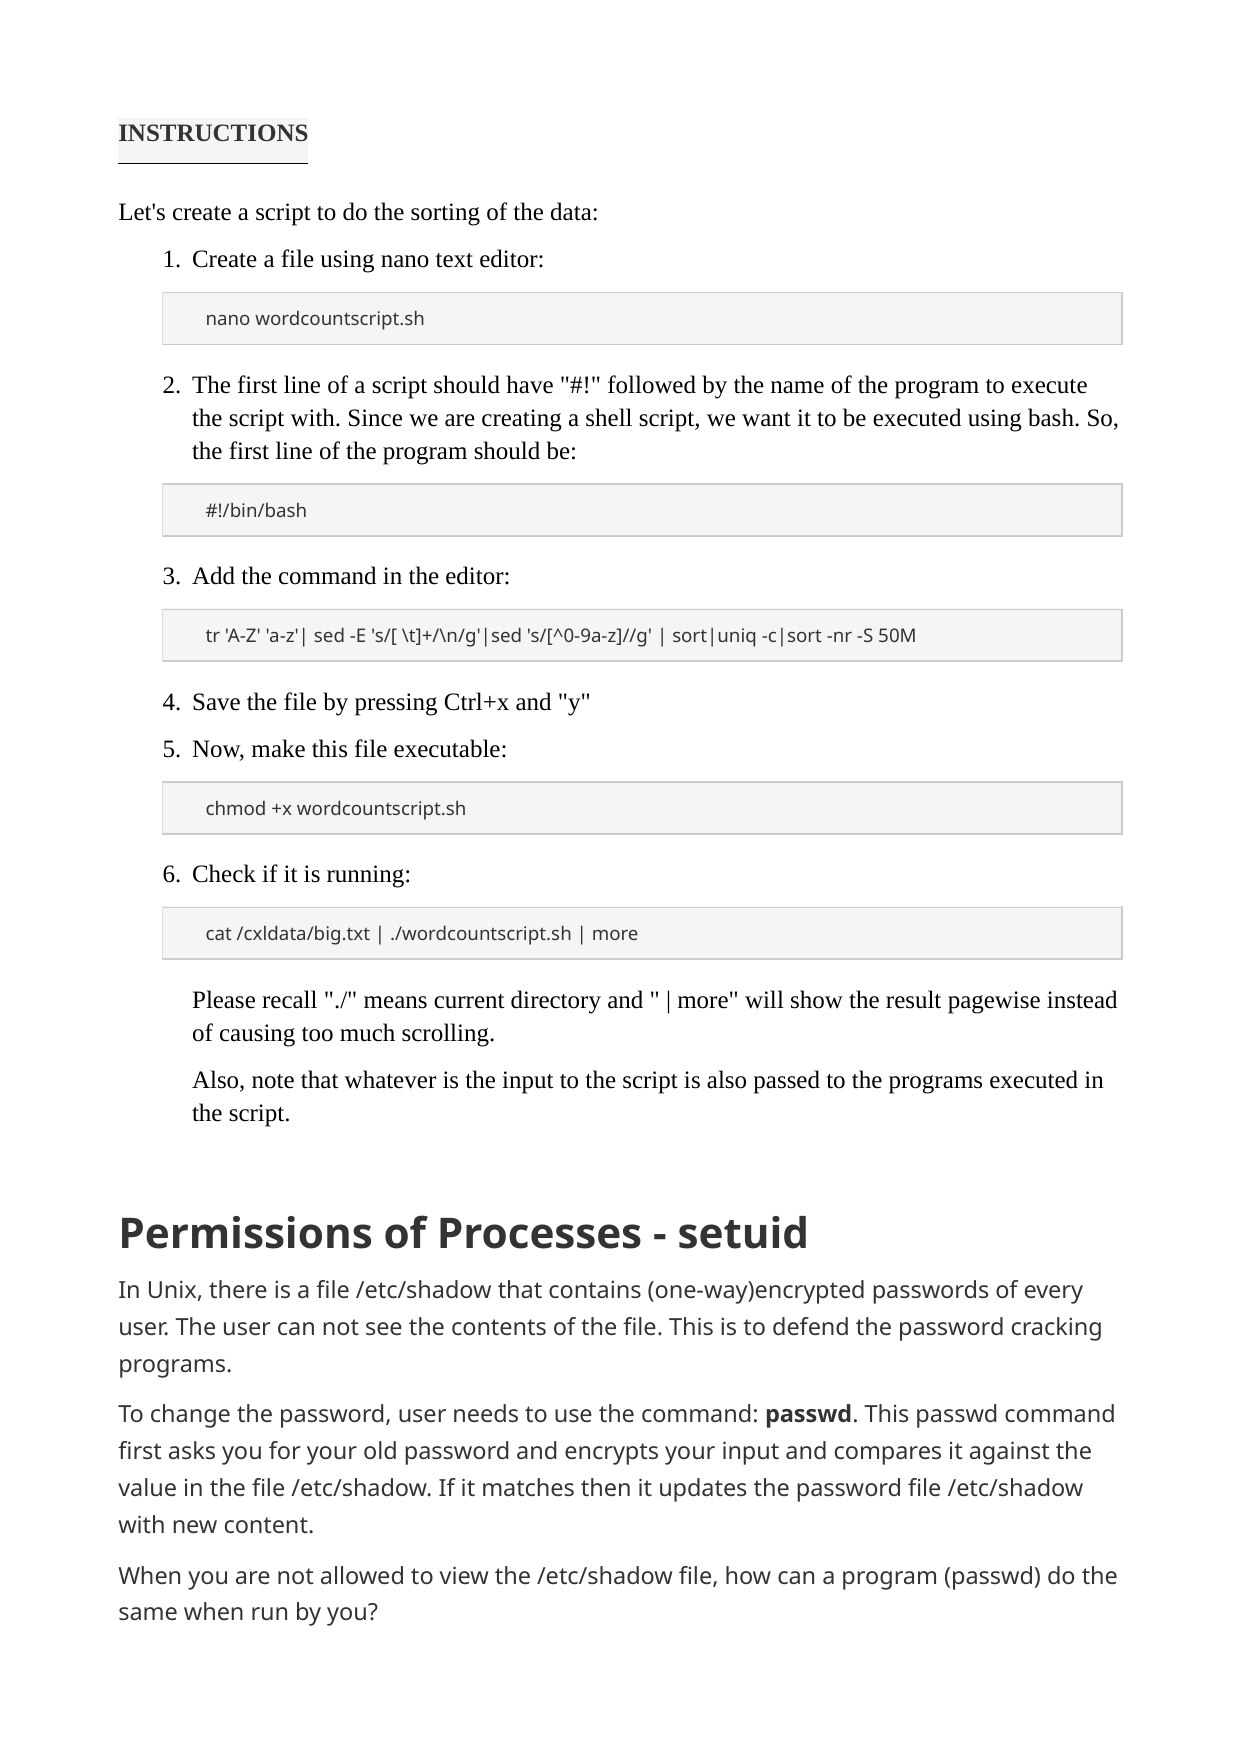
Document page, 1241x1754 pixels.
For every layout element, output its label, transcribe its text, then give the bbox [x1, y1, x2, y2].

subtitle Permissions of Processes - setuid [118, 1203, 1122, 1261]
text To change the password, user needs to use the command: passwd. This passwd command first asks you for your old password and encrypts your input and compares it against the value in the file /etc/shadow. If it matches then it updates the password file /etc/shadow with new content. [118, 1398, 1122, 1540]
list Now, make this file executable: [162, 734, 1123, 763]
text When you are not allowed to view the /etc/shadow file, how can a program (passwd) do the same when run by you? [118, 1559, 1122, 1628]
list Save the file by pressing Ctrl+x and "y" [162, 687, 1123, 716]
list Create a file using nano text editor: [162, 244, 1123, 273]
list Check if it is running: [162, 859, 1123, 888]
list chmod +x wordcountscript.sh [163, 783, 1121, 833]
list Add the command in the editor: [162, 561, 1123, 590]
list Please recall "./" means current directory and " | more" will show the result pagewise instead of causing too much scrolling. [162, 985, 1123, 1046]
list Also, note that whatever is the input to the script is also passed to the programs executed in the script. [162, 1065, 1123, 1127]
list tr 'A-Z' 'a-z'| sed -E 's/[ \t]+/\n/g'|sed 's/[^0-9a-z]//g' | sort|uniq -c|sort -nr -S 50M [163, 610, 1121, 660]
list #!/bin/bash [163, 485, 1121, 535]
text INSTRUCTIONS [118, 118, 1123, 163]
list cat /cxldata/big.txt | ./wordcountscript.sh | more [163, 908, 1121, 958]
text Let's create a script to do the sorting of the data: [118, 197, 1123, 226]
list The first line of a script should have "#!" followed by the name of the program to execute the script with. Since we are creating a shell script, we want it to be executed using bash. So, the first line of the program should be: [162, 370, 1123, 465]
list nano wordcountscript.sh [163, 293, 1121, 344]
text In Unix, there is a file /etc/shadow that contains (one-way)encrypted passwords of every user. The user can not see the contents of the file. This is to defend the password cracking programs. [118, 1273, 1122, 1379]
